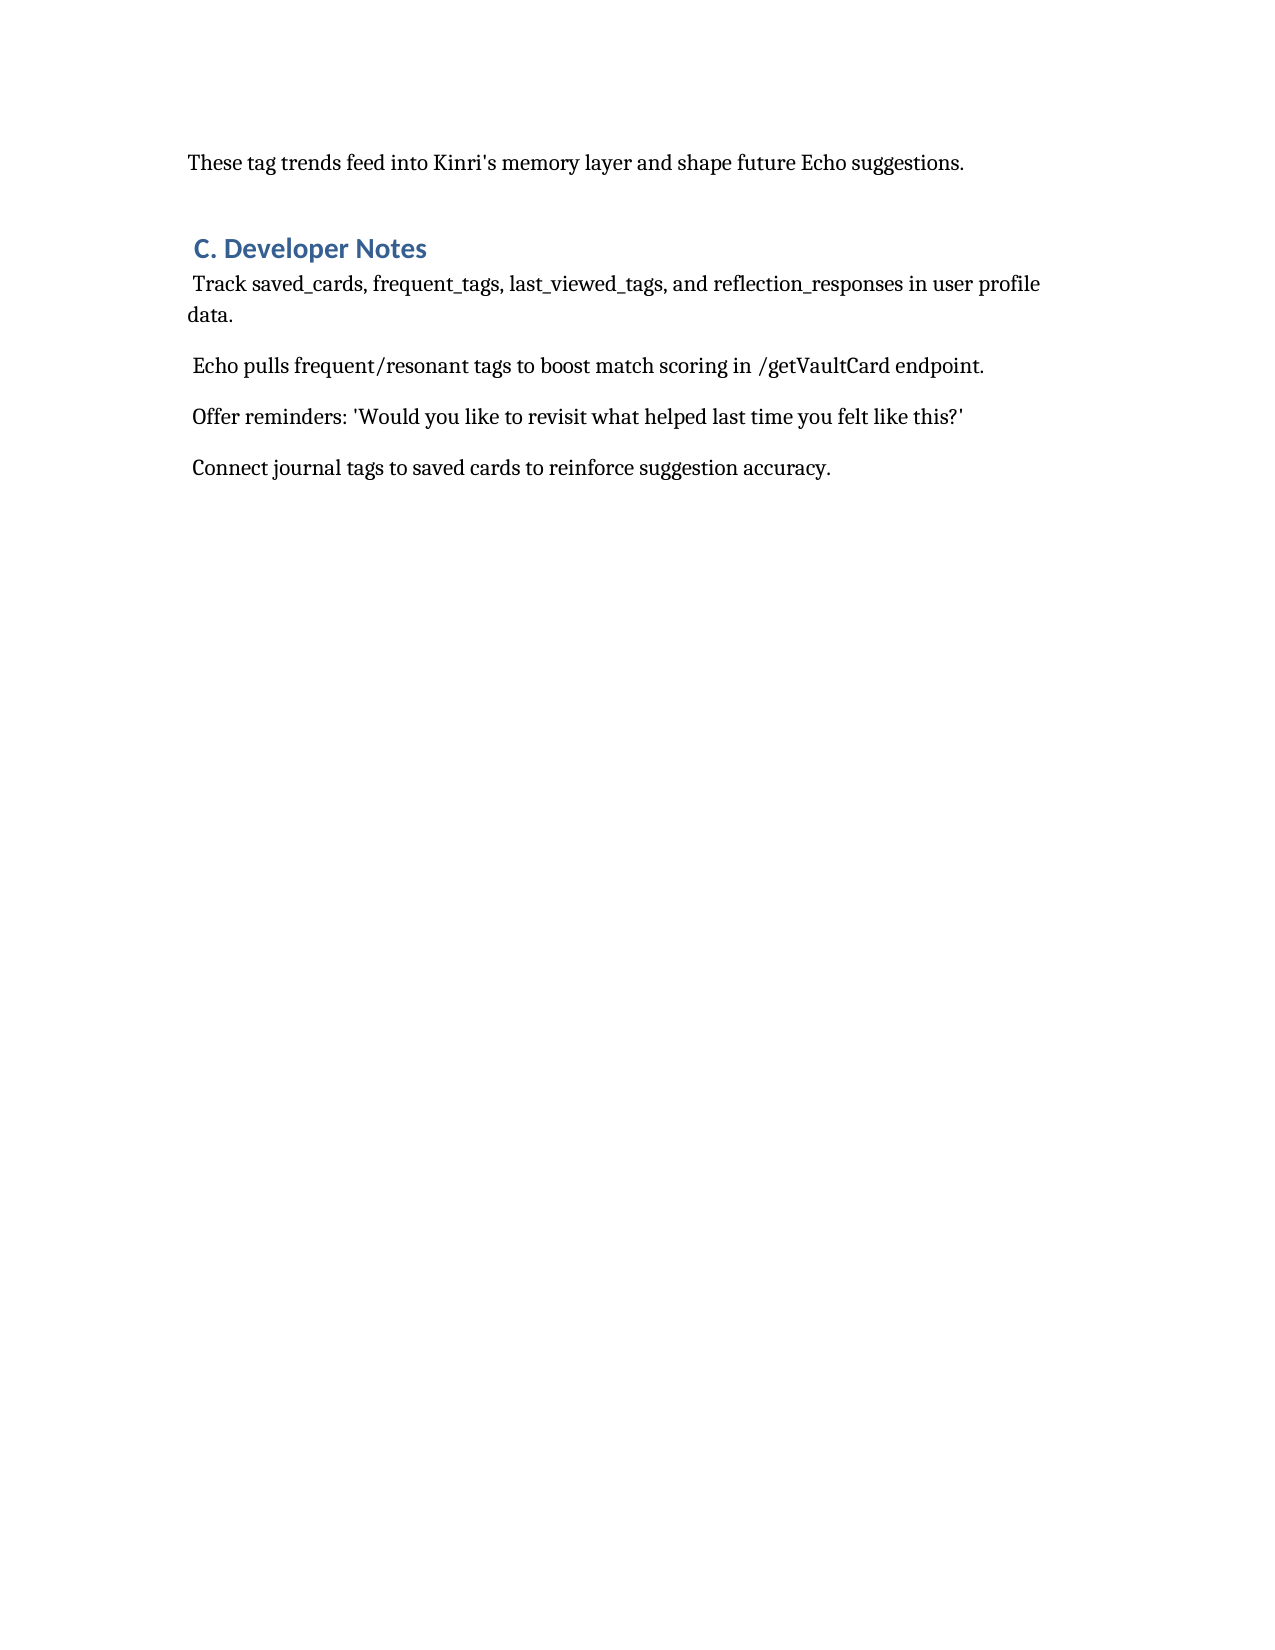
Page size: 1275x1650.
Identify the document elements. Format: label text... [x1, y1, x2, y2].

text Connect journal tags to saved cards to reinforce suggestion accuracy. [187, 454, 1087, 481]
text Track saved_cards, frequent_tags, last_viewed_tags, and reflection_responses in user profile data. [187, 271, 1087, 328]
text These tag trends feed into Kinri's memory layer and shape future Echo suggestions. [187, 150, 1087, 176]
text Offer reminders: 'Would you like to revisit what helped last time you felt like this?' [187, 403, 1087, 430]
subtitle C. Developer Notes [187, 230, 1087, 266]
text Echo pulls frequent/resonant tags to boost match scoring in /getVaultCard endpoint. [187, 352, 1087, 379]
